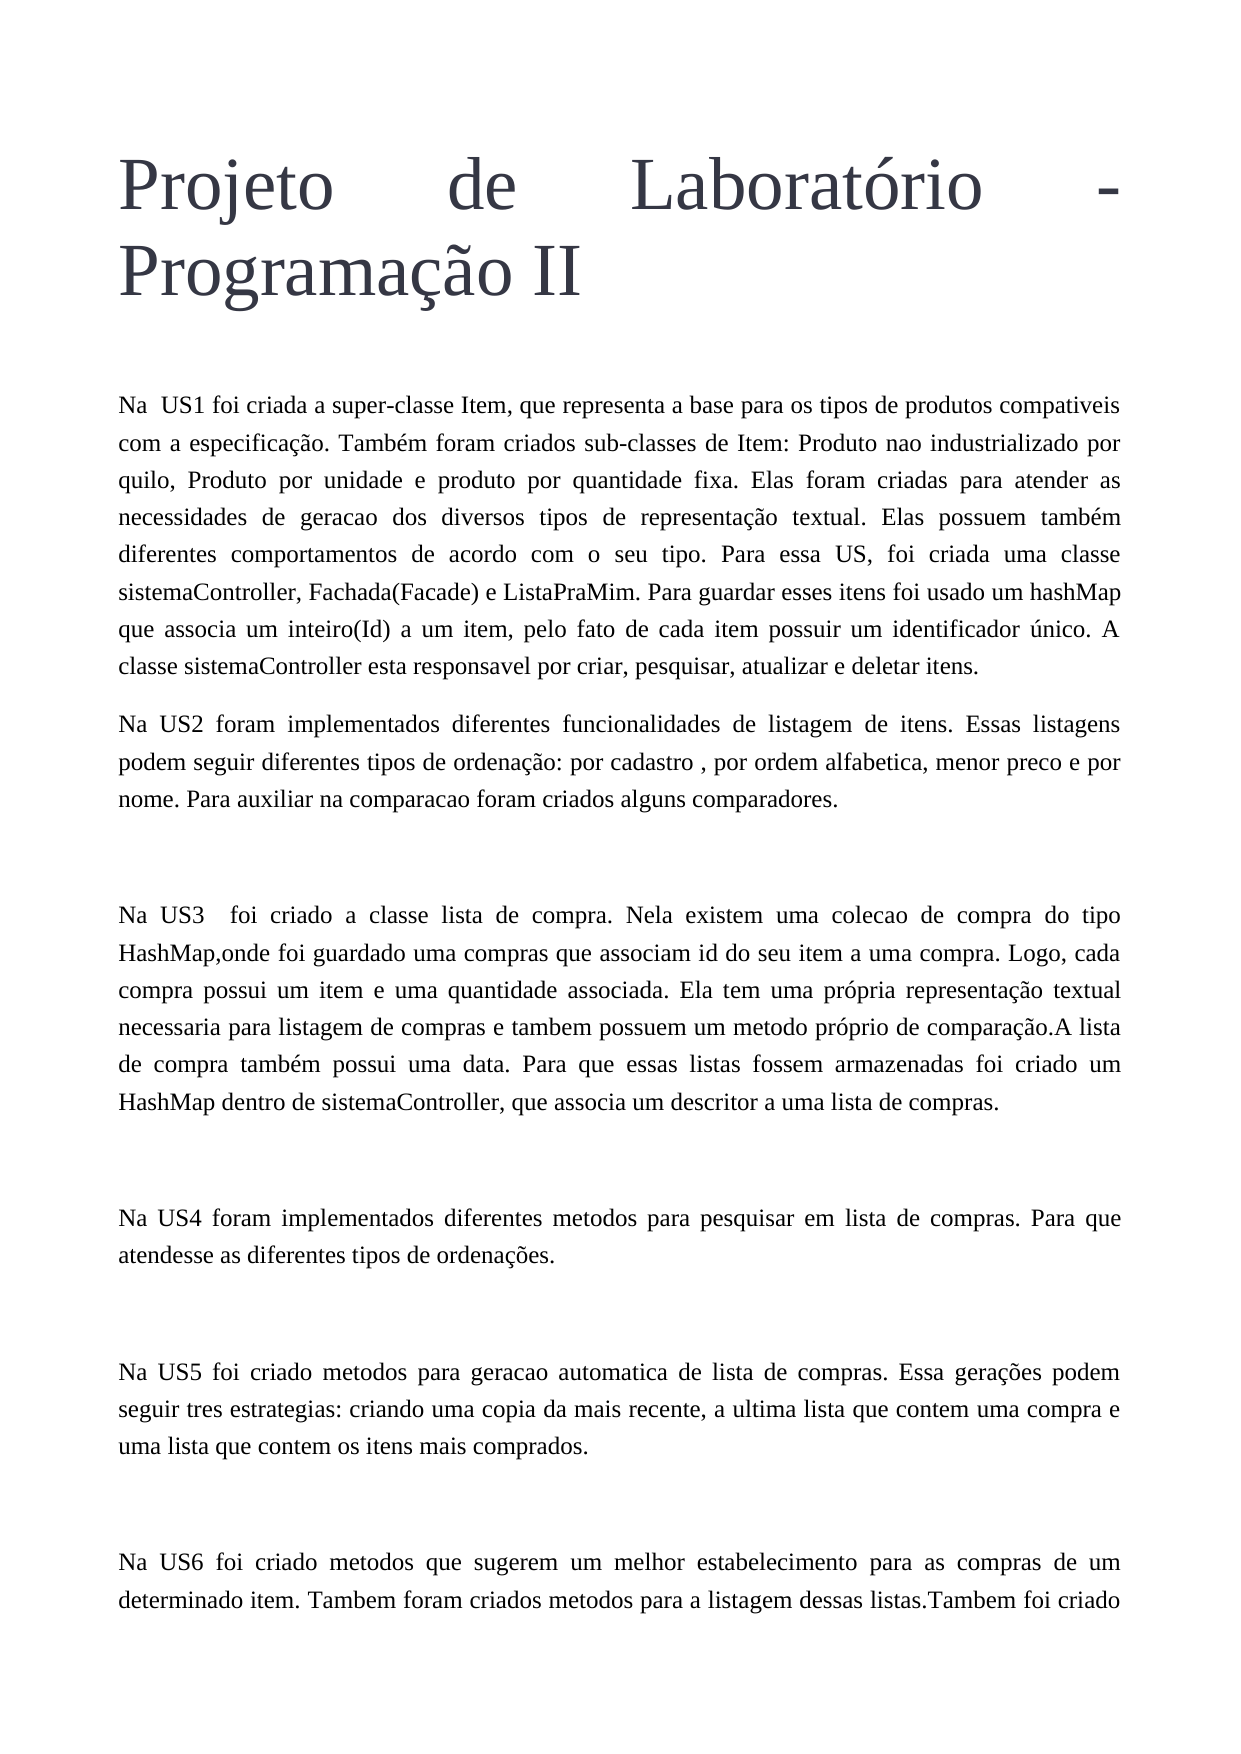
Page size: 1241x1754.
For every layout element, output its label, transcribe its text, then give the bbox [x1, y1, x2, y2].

text Na US3 foi criado a classe lista de compra. Nela existem uma colecao de compra do tipo HashMap,onde foi guardado uma compras que associam id do seu item a uma compra. Logo, cada compra possui um item e uma quantidade associada. Ela tem uma própria representação textual necessaria para listagem de compras e tambem possuem um metodo próprio de comparação.A lista de compra também possui uma data. Para que essas listas fossem armazenadas foi criado um HashMap dentro de sistemaController, que associa um descritor a uma lista de compras. [118, 900, 1122, 1116]
text Na US5 foi criado metodos para geracao automatica de lista de compras. Essa gerações podem seguir tres estrategias: criando uma copia da mais recente, a ultima lista que contem uma compra e uma lista que contem os itens mais comprados. [118, 1357, 1122, 1460]
title Projeto de Laboratório - Programação II [118, 139, 1122, 311]
text Na US6 foi criado metodos que sugerem um melhor estabelecimento para as compras de um determinado item. Tambem foram criados metodos para a listagem dessas listas.Tambem foi criado [118, 1547, 1122, 1613]
text Na US4 foram implementados diferentes metodos para pesquisar em lista de compras. Para que atendesse as diferentes tipos de ordenações. [118, 1203, 1122, 1269]
text Na US2 foram implementados diferentes funcionalidades de listagem de itens. Essas listagens podem seguir diferentes tipos de ordenação: por cadastro , por ordem alfabetica, menor preco e por nome. Para auxiliar na comparacao foram criados alguns comparadores. [118, 709, 1122, 813]
text Na US1 foi criada a super-classe Item, que representa a base para os tipos de produtos compativeis com a especificação. Também foram criados sub-classes de Item: Produto nao industrializado por quilo, Produto por unidade e produto por quantidade fixa. Elas foram criadas para atender as necessidades de geracao dos diversos tipos de representação textual. Elas possuem também diferentes comportamentos de acordo com o seu tipo. Para essa US, foi criada uma classe sistemaController, Fachada(Facade) e ListaPraMim. Para guardar esses itens foi usado um hashMap que associa um inteiro(Id) a um item, pelo fato de cada item possuir um identificador único. A classe sistemaController esta responsavel por criar, pesquisar, atualizar e deletar itens. [118, 390, 1122, 680]
